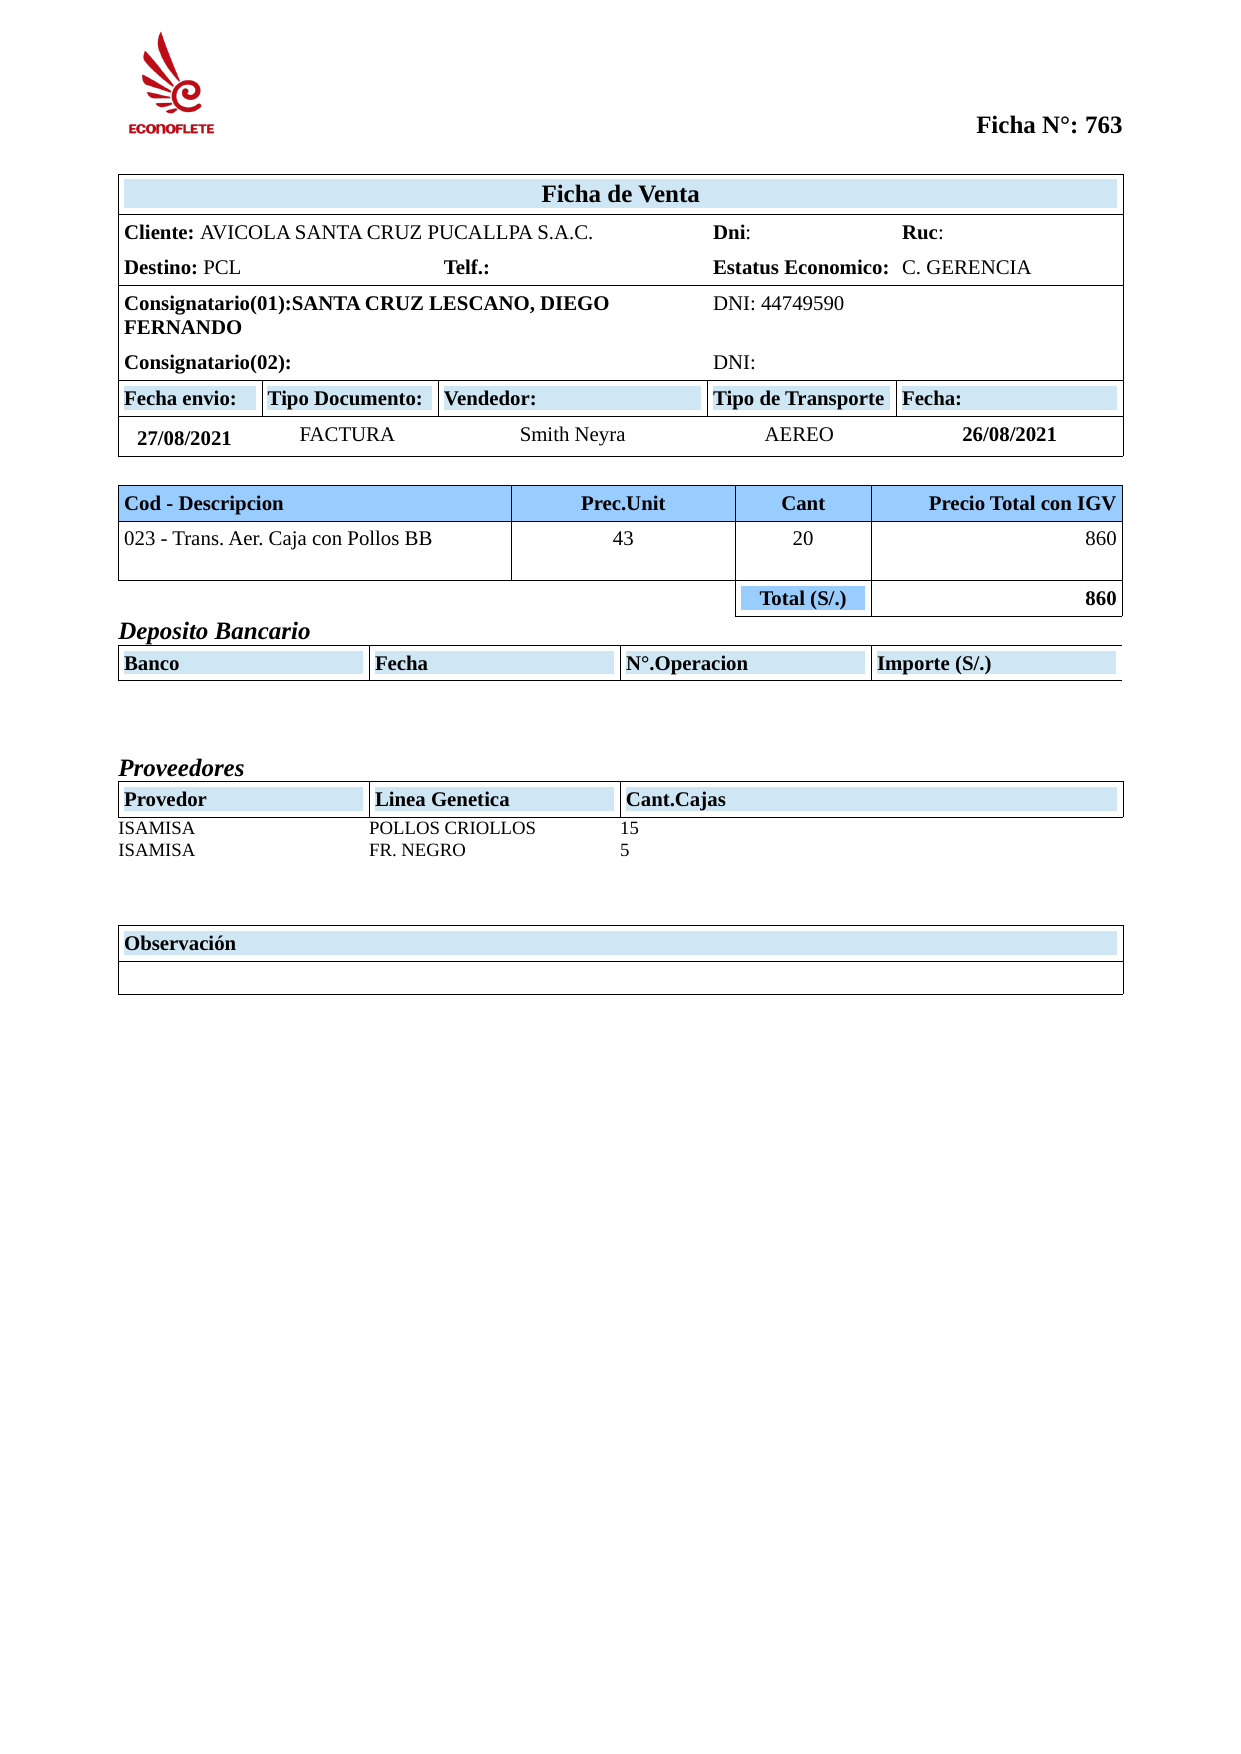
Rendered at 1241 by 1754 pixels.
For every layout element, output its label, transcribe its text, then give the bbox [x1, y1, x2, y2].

table_cell [369, 882, 620, 903]
table_cell ISAMISA [118, 839, 369, 860]
table_cell [620, 882, 1123, 903]
text Proveedores [118, 753, 1122, 781]
table_cell [620, 705, 871, 728]
table_cell 5 [620, 839, 1123, 860]
table_cell [871, 705, 1122, 728]
table_cell [369, 903, 620, 925]
table_cell [369, 705, 620, 728]
table_cell Smith Neyra [438, 417, 707, 456]
table_cell [118, 903, 369, 925]
table_cell [871, 681, 1122, 704]
table_cell [119, 962, 1123, 994]
table_cell Telf.: [438, 249, 707, 285]
table_header Banco [119, 646, 369, 680]
table_cell [511, 581, 735, 616]
table_cell AEREO [707, 417, 896, 456]
table_header Cod - Descripcion [119, 486, 511, 521]
table_cell Fecha envio: [119, 381, 262, 416]
table_header Cant.Cajas [621, 782, 1123, 817]
table_cell FACTURA [262, 417, 438, 456]
table_header Importe (S/.) [872, 646, 1122, 680]
table_cell [369, 681, 620, 704]
table_cell [871, 729, 1122, 753]
table_cell [118, 860, 369, 882]
table_cell [369, 860, 620, 882]
table_cell [620, 729, 871, 753]
table_cell 20 [736, 522, 871, 580]
table_cell Vendedor: [439, 381, 707, 416]
table_cell 43 [512, 522, 735, 580]
table_cell ISAMISA [118, 818, 369, 839]
table_cell Fecha: [897, 381, 1123, 416]
table_cell Consignatario(02): [119, 345, 707, 380]
table_cell 27/08/2021 [119, 417, 262, 456]
table_cell Estatus Economico: [707, 249, 896, 285]
table_cell Dni: [707, 215, 896, 249]
table_cell DNI: 44749590 [707, 286, 1123, 344]
table_header N°.Operacion [621, 646, 871, 680]
table_cell 860 [872, 581, 1122, 616]
table_header Prec.Unit [512, 486, 735, 521]
picture [118, 31, 225, 134]
table_cell [620, 681, 871, 704]
text Deposito Bancario [118, 616, 1122, 645]
table_header Fecha [370, 646, 620, 680]
table_cell [369, 729, 620, 753]
table_cell Cliente: AVICOLA SANTA CRUZ PUCALLPA S.A.C. [119, 215, 707, 249]
table_header Observación [119, 926, 1123, 961]
table_cell POLLOS CRIOLLOS [369, 818, 620, 839]
table_cell FR. NEGRO [369, 839, 620, 860]
table_cell 023 - Trans. Aer. Caja con Pollos BB [119, 522, 511, 580]
table_cell Destino: PCL [119, 249, 438, 285]
table_header Provedor [119, 782, 369, 817]
table_cell Tipo Documento: [263, 381, 438, 416]
table_cell 26/08/2021 [896, 417, 1123, 456]
table_header Linea Genetica [370, 782, 620, 817]
table_header Cant [736, 486, 871, 521]
table_cell Tipo de Transporte [708, 381, 896, 416]
table_cell Total (S/.) [736, 581, 871, 616]
table_cell [118, 882, 369, 903]
table_cell [118, 705, 369, 728]
table_cell DNI: [707, 345, 1123, 380]
table_cell [118, 581, 511, 616]
table_cell C. GERENCIA [896, 249, 1123, 285]
table_cell Consignatario(01):SANTA CRUZ LESCANO, DIEGO FERNANDO [119, 286, 707, 344]
table_cell 860 [872, 522, 1122, 580]
table_cell [118, 729, 369, 753]
table_header Precio Total con IGV [872, 486, 1122, 521]
table_cell Ruc: [896, 215, 1123, 249]
table_cell [620, 903, 1123, 925]
table_cell [620, 860, 1123, 882]
table_cell [118, 681, 369, 704]
table_cell 15 [620, 818, 1123, 839]
table_header Ficha de Venta [119, 175, 1123, 214]
